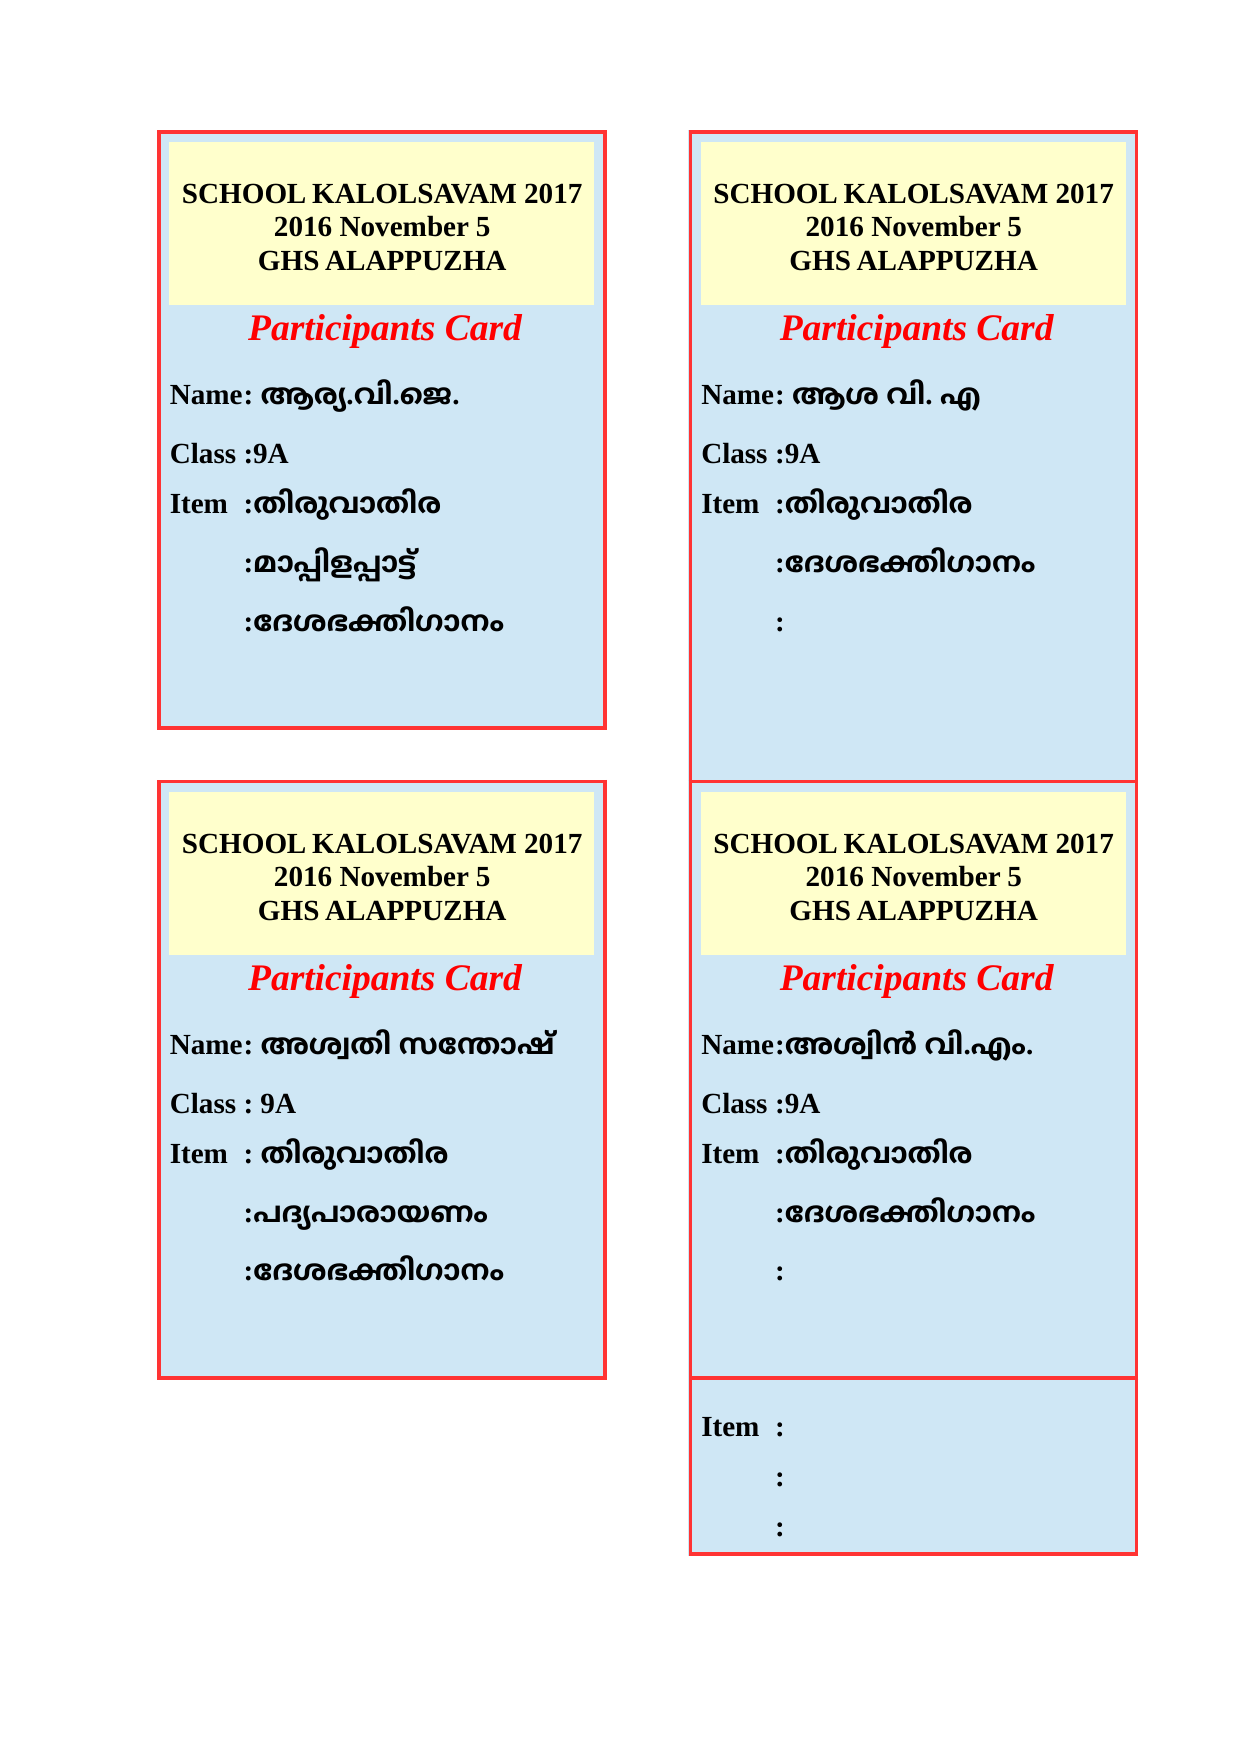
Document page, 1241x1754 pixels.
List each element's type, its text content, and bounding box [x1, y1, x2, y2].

text 2016 November 5 [169, 209, 594, 243]
text 2016 November 5 [701, 859, 1126, 893]
text :ദേശഭക്തിഗാനം [701, 1195, 1126, 1234]
text SCHOOL KALOLSAVAM 2017 [701, 176, 1126, 209]
text :ദേശഭക്തിഗാനം [169, 604, 594, 643]
text Item :തിരുവാതിര [701, 1136, 1126, 1175]
text Item : [701, 1409, 1126, 1442]
text Item :തിരുവാതിര [169, 486, 594, 526]
text Name : ആശ വി. എ [701, 377, 1126, 416]
text GHS ALAPPUZHA [701, 893, 1126, 926]
text Item : തിരുവാതിര [169, 1136, 594, 1175]
text SCHOOL KALOLSAVAM 2017 [169, 176, 594, 209]
text Class :9A [701, 1086, 1126, 1119]
text Participants Card [169, 955, 594, 998]
text ­ [118, 118, 1122, 147]
text : [701, 604, 1126, 637]
text : [701, 1253, 1126, 1287]
text 2016 November 5 [169, 859, 594, 893]
text GHS ALAPPUZHA [169, 243, 594, 277]
text Participants Card [701, 955, 1126, 998]
text 2016 November 5 [701, 209, 1126, 243]
text GHS ALAPPUZHA [169, 893, 594, 926]
text Participants Card [169, 305, 594, 348]
text GHS ALAPPUZHA [701, 243, 1126, 277]
text :മാപ്പിളപ്പാട്ട് [169, 545, 594, 584]
text :പദ്യപാരായണം [169, 1195, 594, 1234]
text Name : ആര്യ.വി.ജെ. [169, 377, 594, 416]
text :ദേശഭക്തിഗാനം [701, 545, 1126, 584]
text :ദേശഭക്തിഗാനം [169, 1253, 594, 1293]
text Item :തിരുവാതിര [701, 486, 1126, 526]
text SCHOOL KALOLSAVAM 2017 [701, 826, 1126, 859]
text Name :അശ്വിൻ വി.എം. [701, 1027, 1126, 1066]
text : [701, 1459, 1126, 1493]
text SCHOOL KALOLSAVAM 2017 [169, 826, 594, 859]
text Name : അശ്വതി സന്തോഷ്‌ [169, 1027, 594, 1066]
text Class :9A [701, 436, 1126, 469]
text Class : 9A [169, 1086, 594, 1119]
text Class :9A [169, 436, 594, 469]
text : [701, 1509, 1126, 1543]
text Participants Card [701, 305, 1126, 348]
